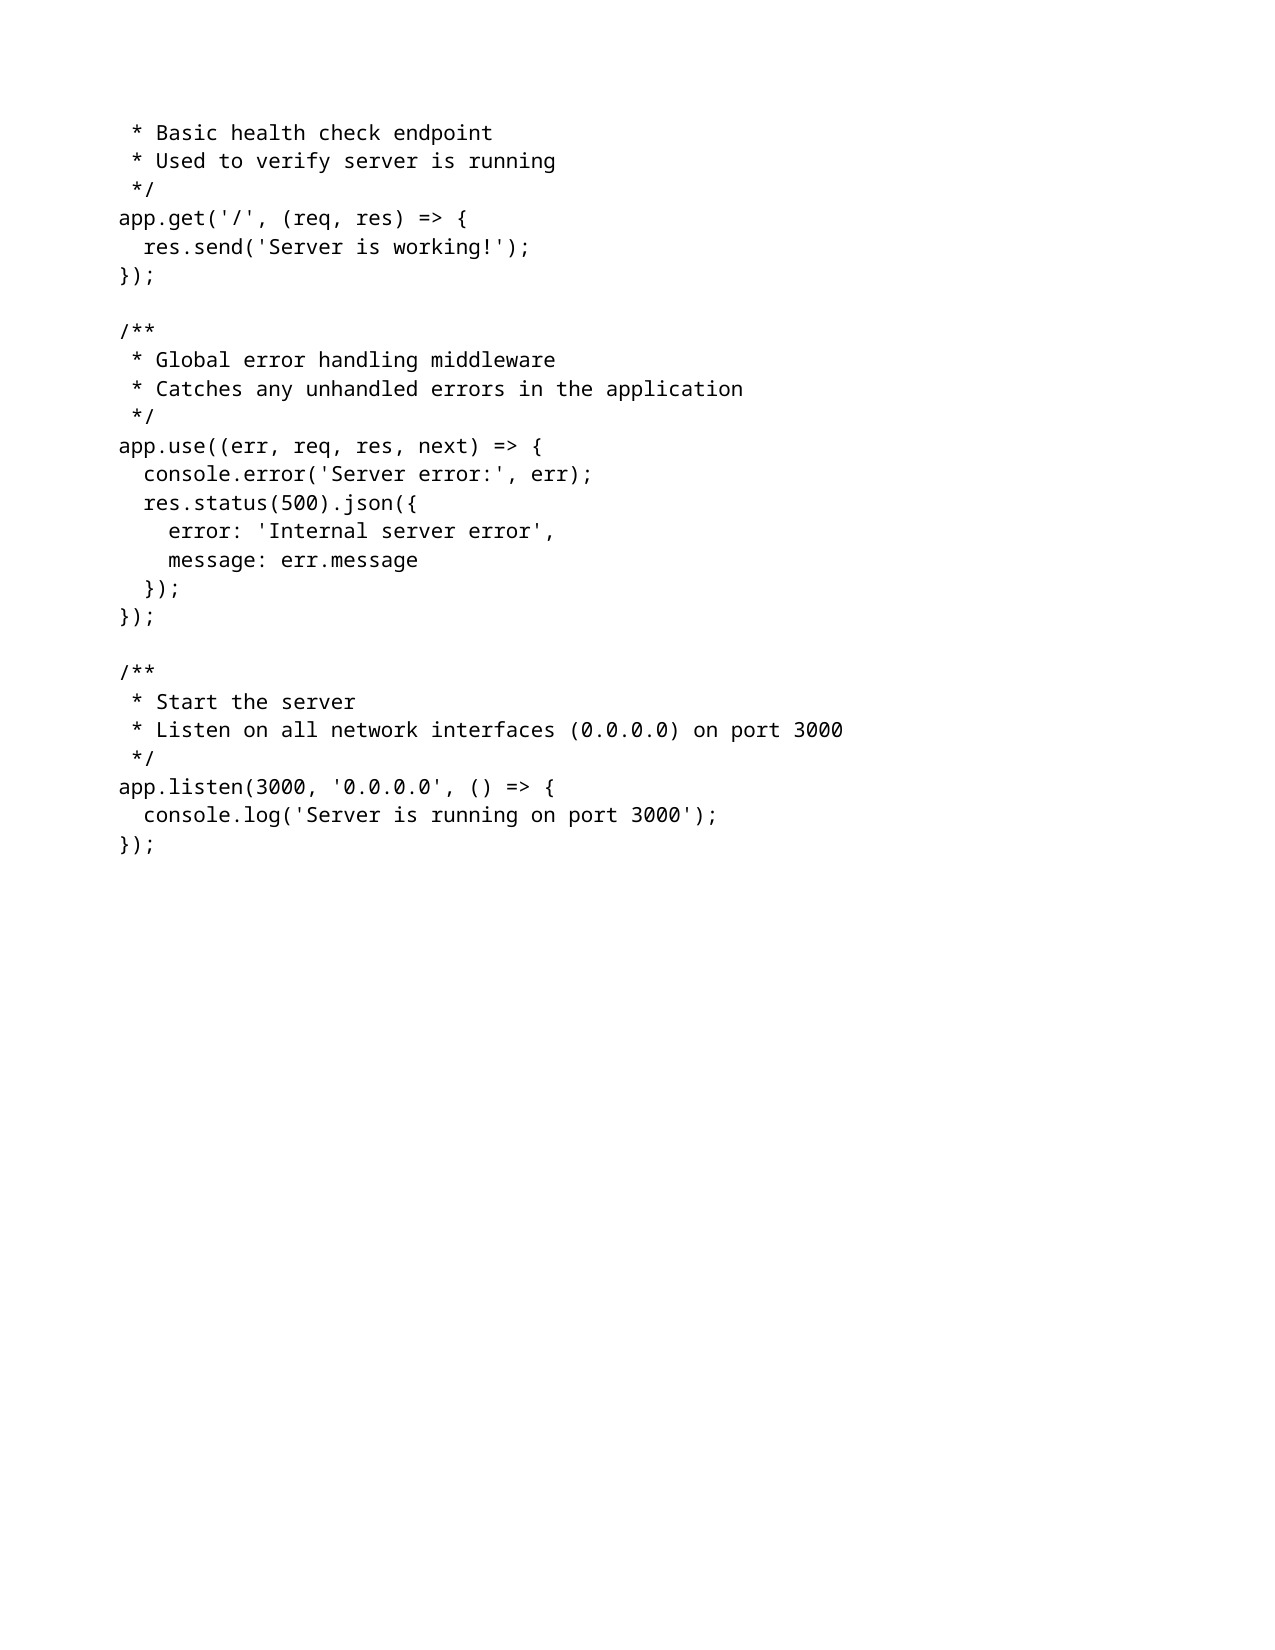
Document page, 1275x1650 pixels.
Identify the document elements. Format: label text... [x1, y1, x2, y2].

text * Basic health check endpoint [118, 118, 1157, 147]
text */ [118, 402, 1157, 431]
text * Used to verify server is running [118, 147, 1157, 175]
text }); [118, 829, 1157, 857]
text res.send('Server is working!'); [118, 232, 1157, 260]
text }); [118, 260, 1157, 289]
text * Catches any unhandled errors in the application [118, 374, 1157, 402]
text * Start the server [118, 687, 1157, 715]
text * Listen on all network interfaces (0.0.0.0) on port 3000 [118, 715, 1157, 744]
text app.use((err, req, res, next) => { [118, 431, 1157, 459]
text app.listen(3000, '0.0.0.0', () => { [118, 772, 1157, 801]
text */ [118, 744, 1157, 772]
text * Global error handling middleware [118, 346, 1157, 374]
text error: 'Internal server error', [118, 516, 1157, 545]
text console.error('Server error:', err); [118, 459, 1157, 488]
text }); [118, 602, 1157, 630]
text res.status(500).json({ [118, 488, 1157, 516]
text }); [118, 573, 1157, 602]
text */ [118, 175, 1157, 203]
text app.get('/', (req, res) => { [118, 203, 1157, 232]
text console.log('Server is running on port 3000'); [118, 801, 1157, 829]
text /** [118, 317, 1157, 346]
text /** [118, 658, 1157, 687]
text message: err.message [118, 545, 1157, 573]
